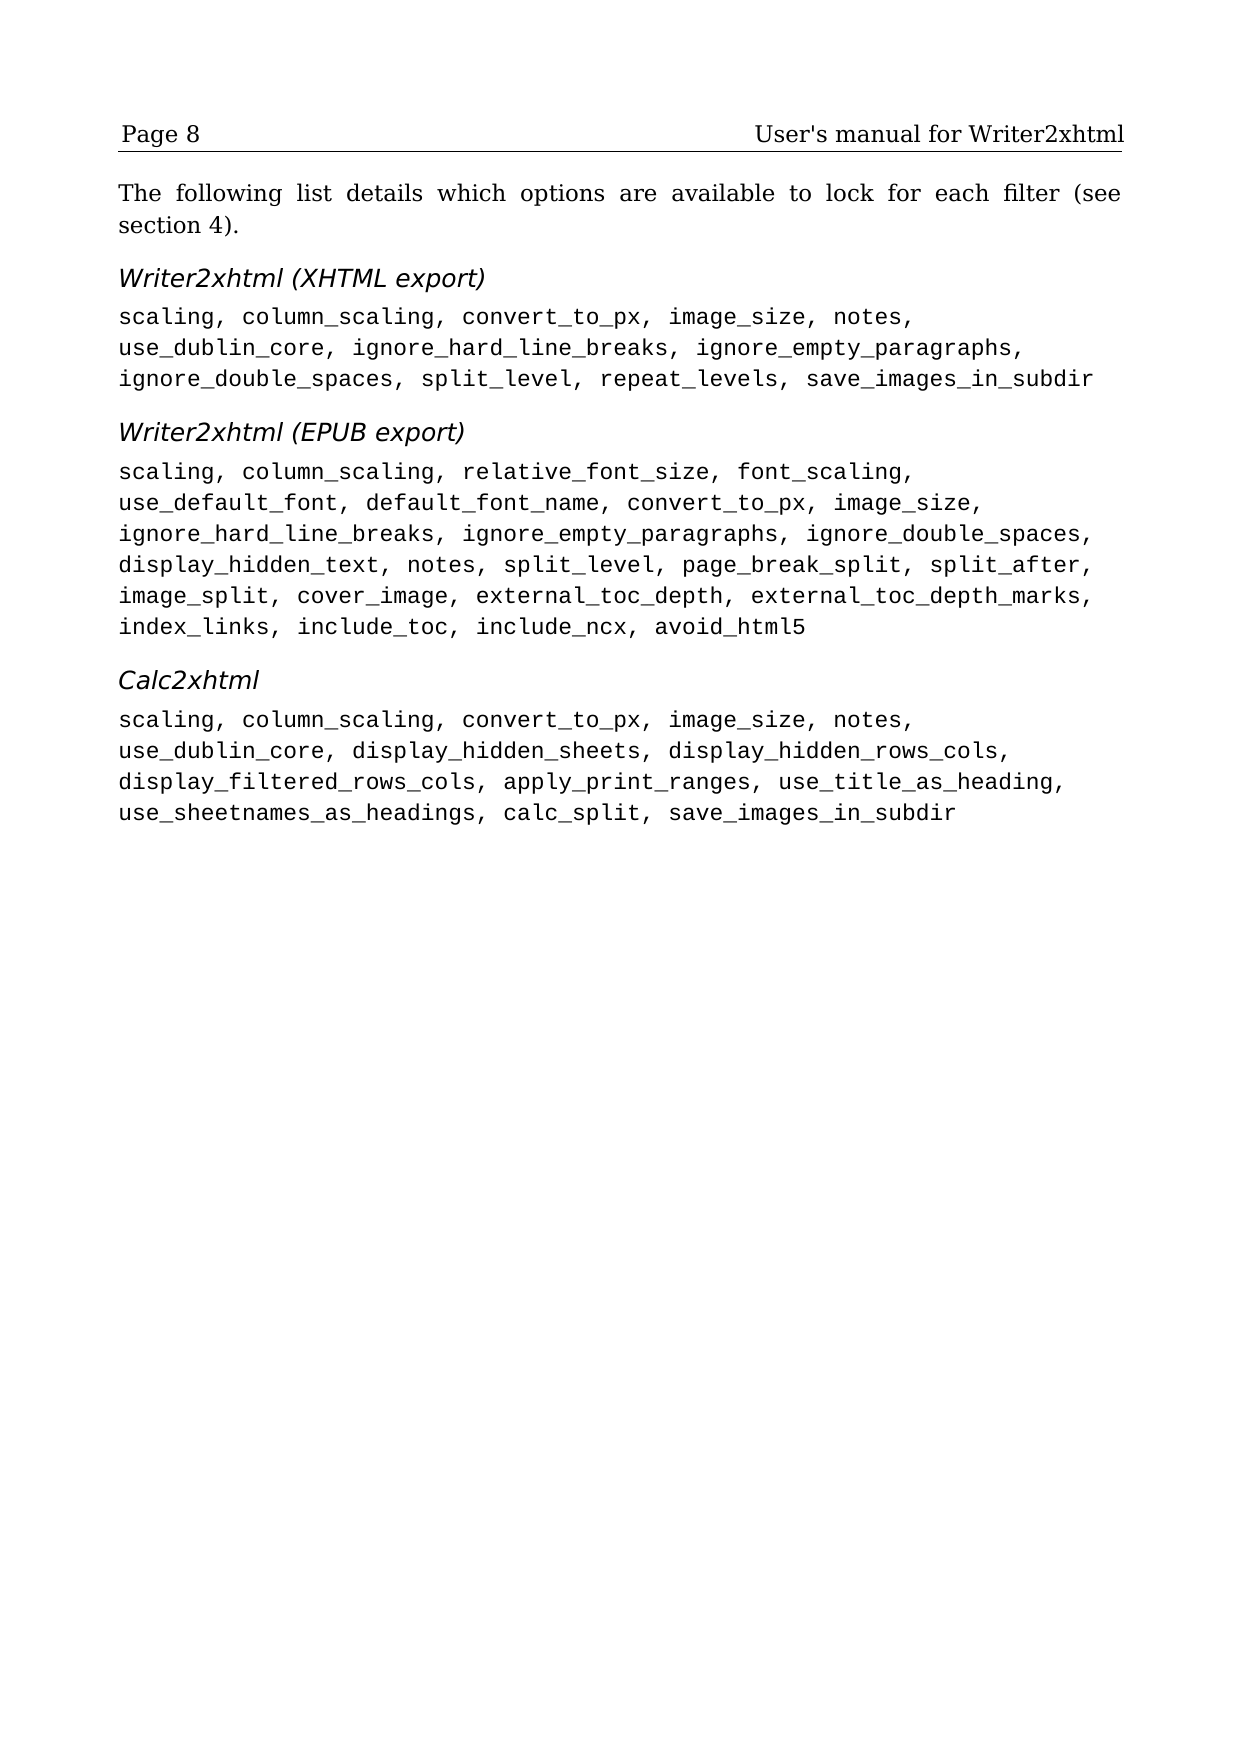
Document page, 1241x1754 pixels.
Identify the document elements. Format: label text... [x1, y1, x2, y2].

subtitle Writer2xhtml (EPUB export) [118, 418, 1122, 448]
text scaling, column_scaling, convert_to_px, image_size, notes, use_dublin_core, ignore_hard_line_breaks, ignore_empty_paragraphs, ignore_double_spaces, split_level, repeat_levels, save_images_in_subdir [118, 306, 1122, 393]
text The following list details which options are available to lock for each filter (see section 4). [118, 180, 1122, 239]
subtitle Writer2xhtml (XHTML export) [118, 264, 1122, 293]
text scaling, column_scaling, convert_to_px, image_size, notes, use_dublin_core, display_hidden_sheets, display_hidden_rows_cols, display_filtered_rows_cols, apply_print_ranges, use_title_as_heading, use_sheetnames_as_headings, calc_split, save_images_in_subdir [118, 708, 1122, 827]
subtitle Calc2xhtml [118, 666, 1122, 696]
text scaling, column_scaling, relative_font_size, font_scaling, use_default_font, default_font_name, convert_to_px, image_size, ignore_hard_line_breaks, ignore_empty_paragraphs, ignore_double_spaces, display_hidden_text, notes, split_level, page_break_split, split_after, image_split, cover_image, external_toc_depth, external_toc_depth_marks, index_links, include_toc, include_ncx, avoid_html5 [118, 460, 1122, 641]
